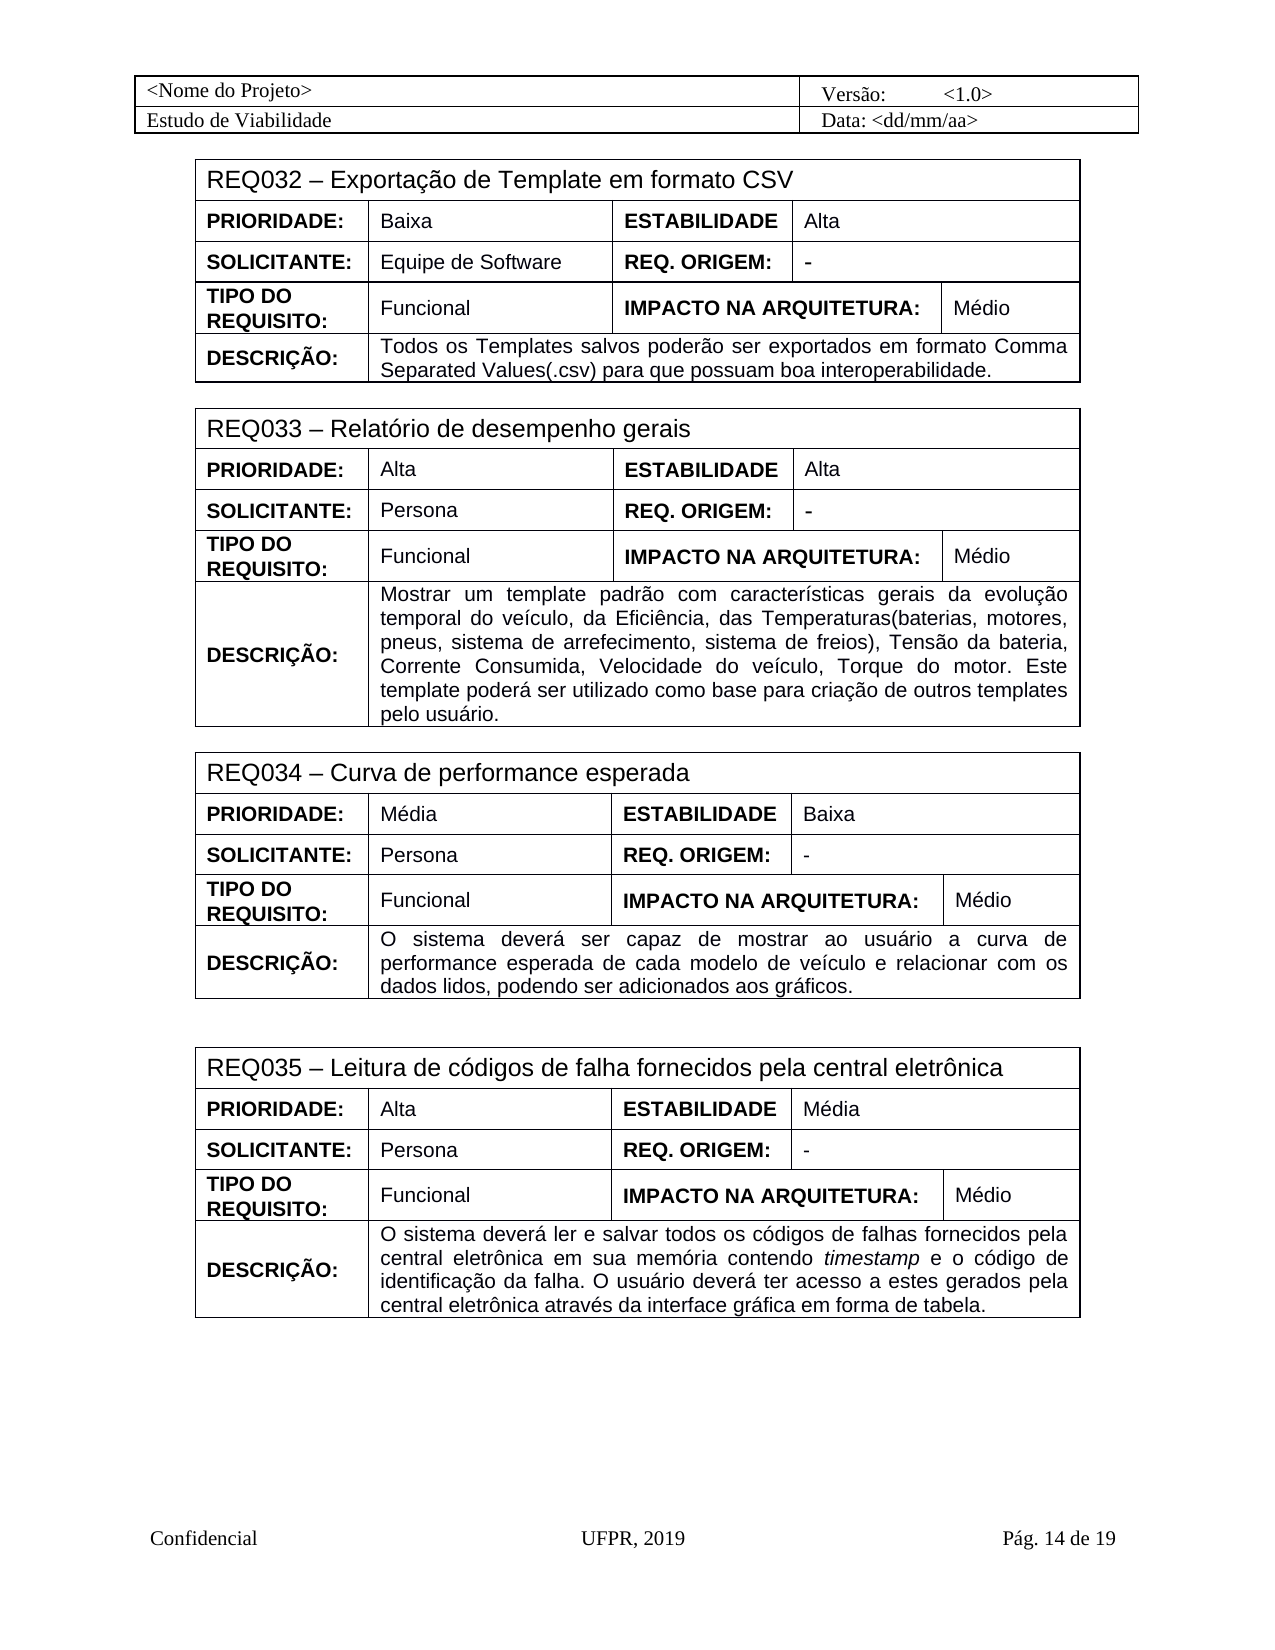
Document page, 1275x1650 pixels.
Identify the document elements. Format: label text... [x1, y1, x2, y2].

table_cell DESCRIÇÃO: [196, 1221, 368, 1317]
table_cell REQ. ORIGEM: [614, 490, 793, 530]
table_cell O sistema deverá ler e salvar todos os códigos de falhas fornecidos pela central eletrônica em sua memória contendo timestamp e o código de identificação da falha. O usuário deverá ter acesso a estes gerados pela central eletrônica através da interface gráfica em forma de tabela. [369, 1221, 1079, 1317]
table_cell TIPO DO REQUISITO: [196, 531, 368, 581]
table_cell IMPACTO NA ARQUITETURA: [613, 283, 941, 332]
table_cell Baixa [792, 794, 1079, 833]
table_cell Funcional [369, 1170, 611, 1220]
table_cell SOLICITANTE: [196, 835, 368, 874]
table_cell Alta [794, 449, 1079, 489]
table_cell ESTABILIDADE [614, 449, 793, 489]
table_cell Médio [944, 1170, 1079, 1220]
table_cell - [792, 1130, 1079, 1169]
table_cell PRIORIDADE: [196, 794, 368, 833]
table_header REQ033 – Relatório de desempenho gerais [196, 409, 1079, 448]
table_header REQ034 – Curva de performance esperada [196, 753, 1079, 793]
table_cell PRIORIDADE: [196, 449, 368, 489]
table_cell Médio [944, 875, 1079, 925]
table_cell Persona [369, 1130, 611, 1169]
table_cell IMPACTO NA ARQUITETURA: [614, 531, 942, 581]
table_cell ESTABILIDADE [612, 1089, 791, 1128]
table_cell PRIORIDADE: [196, 201, 368, 241]
table_cell DESCRIÇÃO: [196, 926, 368, 998]
table_cell Alta [369, 449, 613, 489]
table_cell Persona [369, 490, 613, 530]
table_cell SOLICITANTE: [196, 490, 368, 530]
table_cell Médio [942, 283, 1079, 332]
table_cell SOLICITANTE: [196, 1130, 368, 1169]
table_cell PRIORIDADE: [196, 1089, 368, 1128]
table_cell REQ. ORIGEM: [613, 242, 792, 281]
table_header REQ032 – Exportação de Template em formato CSV [196, 160, 1079, 200]
table_cell SOLICITANTE: [196, 242, 368, 281]
table_cell - [792, 835, 1079, 874]
table_cell Equipe de Software [369, 242, 612, 281]
table_cell TIPO DO REQUISITO: [196, 1170, 368, 1220]
table_cell - [794, 490, 1079, 530]
table_cell Funcional [369, 283, 612, 332]
table_cell IMPACTO NA ARQUITETURA: [612, 875, 943, 925]
table_cell Média [369, 794, 611, 833]
table_cell Mostrar um template padrão com características gerais da evolução temporal do veículo, da Eficiência, das Temperaturas(baterias, motores, pneus, sistema de arrefecimento, sistema de freios), Tensão da bateria, Corrente Consumida, Velocidade do veículo, Torque do motor. Este template poderá ser utilizado como base para criação de outros templates pelo usuário. [369, 582, 1079, 726]
table_cell Alta [793, 201, 1079, 241]
table_cell O sistema deverá ser capaz de mostrar ao usuário a curva de performance esperada de cada modelo de veículo e relacionar com os dados lidos, podendo ser adicionados aos gráficos. [369, 926, 1079, 998]
table_cell ESTABILIDADE [612, 794, 791, 833]
table_cell DESCRIÇÃO: [196, 582, 368, 726]
table_cell TIPO DO REQUISITO: [196, 875, 368, 925]
table_cell REQ. ORIGEM: [612, 835, 791, 874]
table_header REQ035 – Leitura de códigos de falha fornecidos pela central eletrônica [196, 1048, 1079, 1088]
table_cell Funcional [369, 875, 611, 925]
table_cell Alta [369, 1089, 611, 1128]
table_cell IMPACTO NA ARQUITETURA: [612, 1170, 943, 1220]
table_cell Funcional [369, 531, 613, 581]
table_cell Baixa [369, 201, 612, 241]
table_cell ESTABILIDADE [613, 201, 792, 241]
table_cell Persona [369, 835, 611, 874]
table_cell Médio [943, 531, 1079, 581]
table_cell DESCRIÇÃO: [196, 334, 368, 381]
table_cell Todos os Templates salvos poderão ser exportados em formato Comma Separated Values(.csv) para que possuam boa interoperabilidade. [369, 334, 1079, 381]
table_cell TIPO DO REQUISITO: [196, 283, 368, 332]
table_cell - [793, 242, 1079, 281]
table_cell Média [792, 1089, 1079, 1128]
table_cell REQ. ORIGEM: [612, 1130, 791, 1169]
